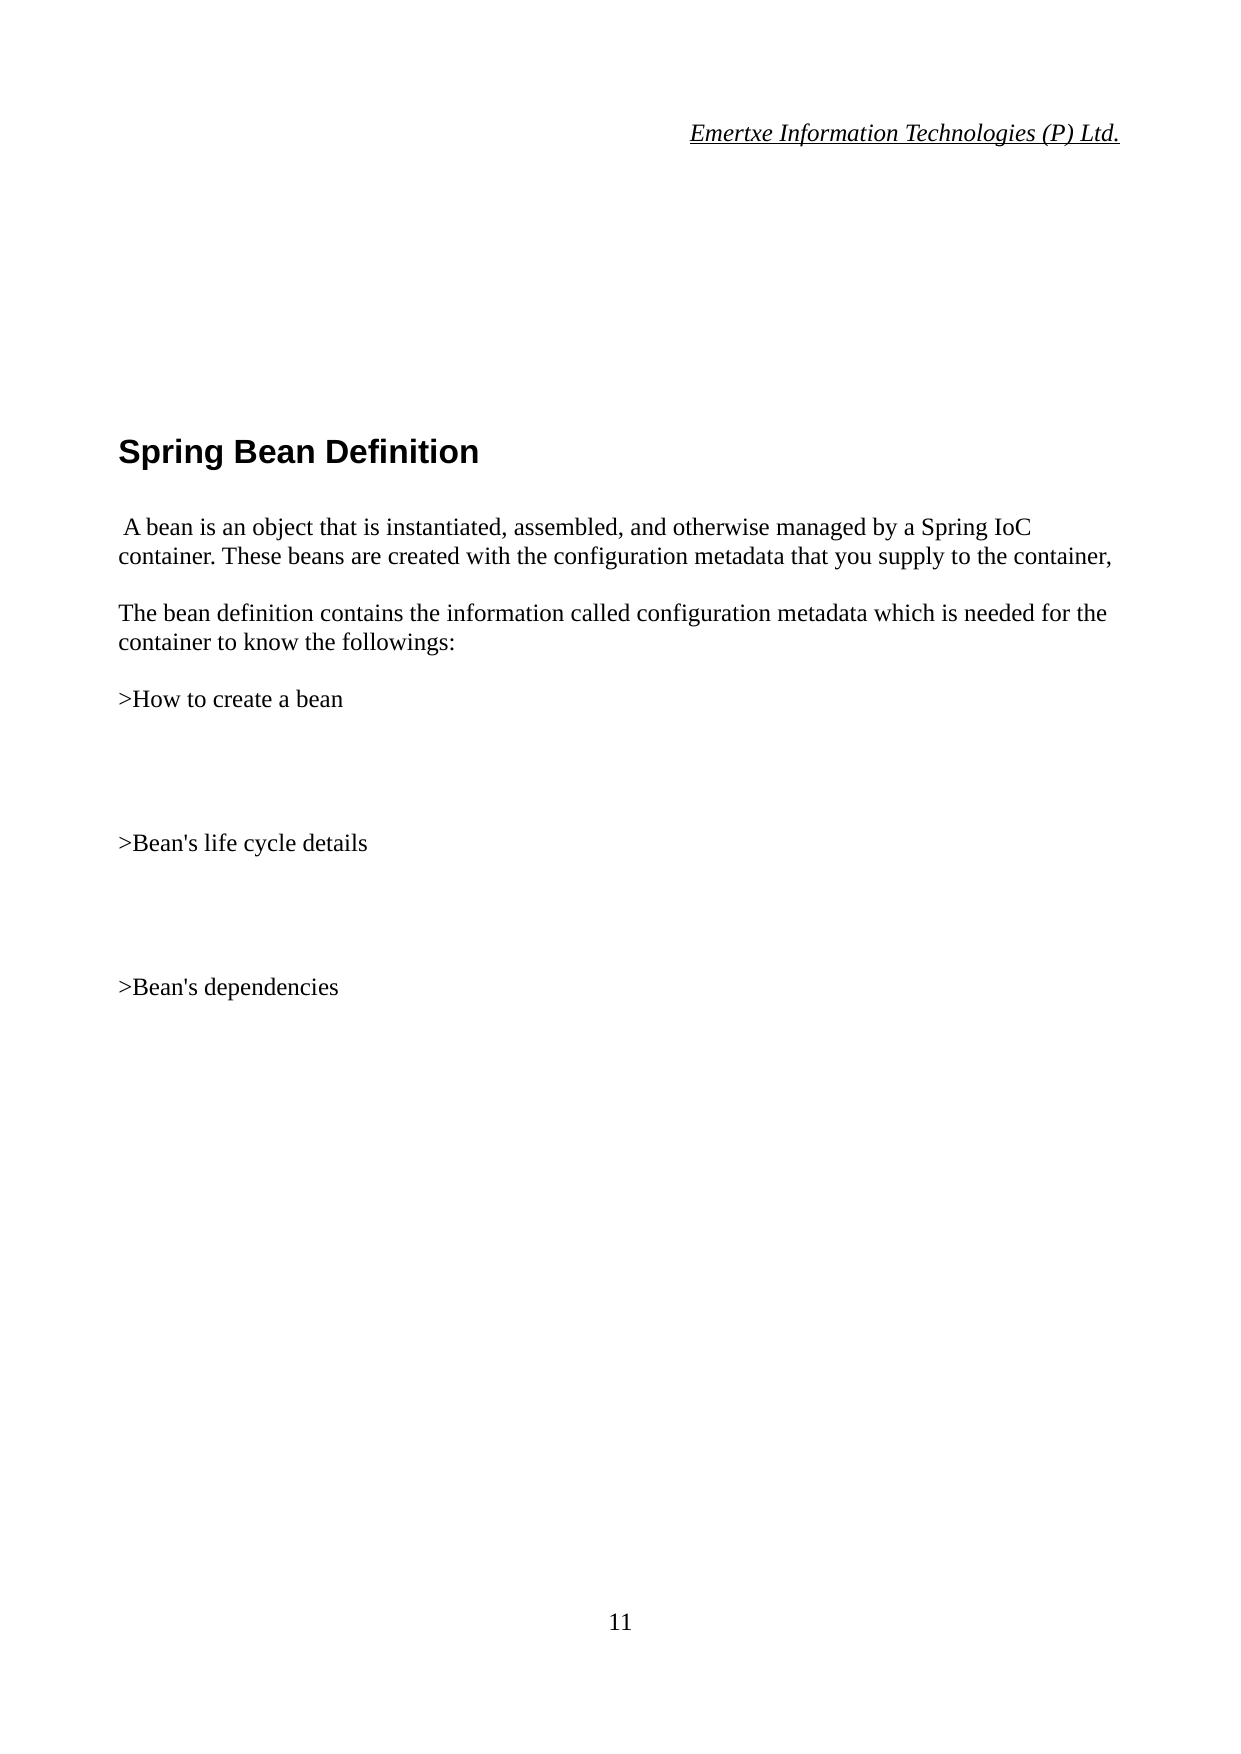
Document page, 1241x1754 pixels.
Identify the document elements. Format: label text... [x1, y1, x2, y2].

subtitle Spring Bean Definition [118, 432, 1122, 471]
text The bean definition contains the information called configuration metadata which is needed for the container to know the followings: [118, 598, 1122, 656]
text A bean is an object that is instantiated, assembled, and otherwise managed by a Spring IoC container. These beans are created with the configuration metadata that you supply to the container, [118, 512, 1122, 569]
text >How to create a bean [118, 684, 1122, 713]
text >Bean's life cycle details [118, 828, 1122, 857]
text >Bean's dependencies [118, 972, 1122, 1001]
